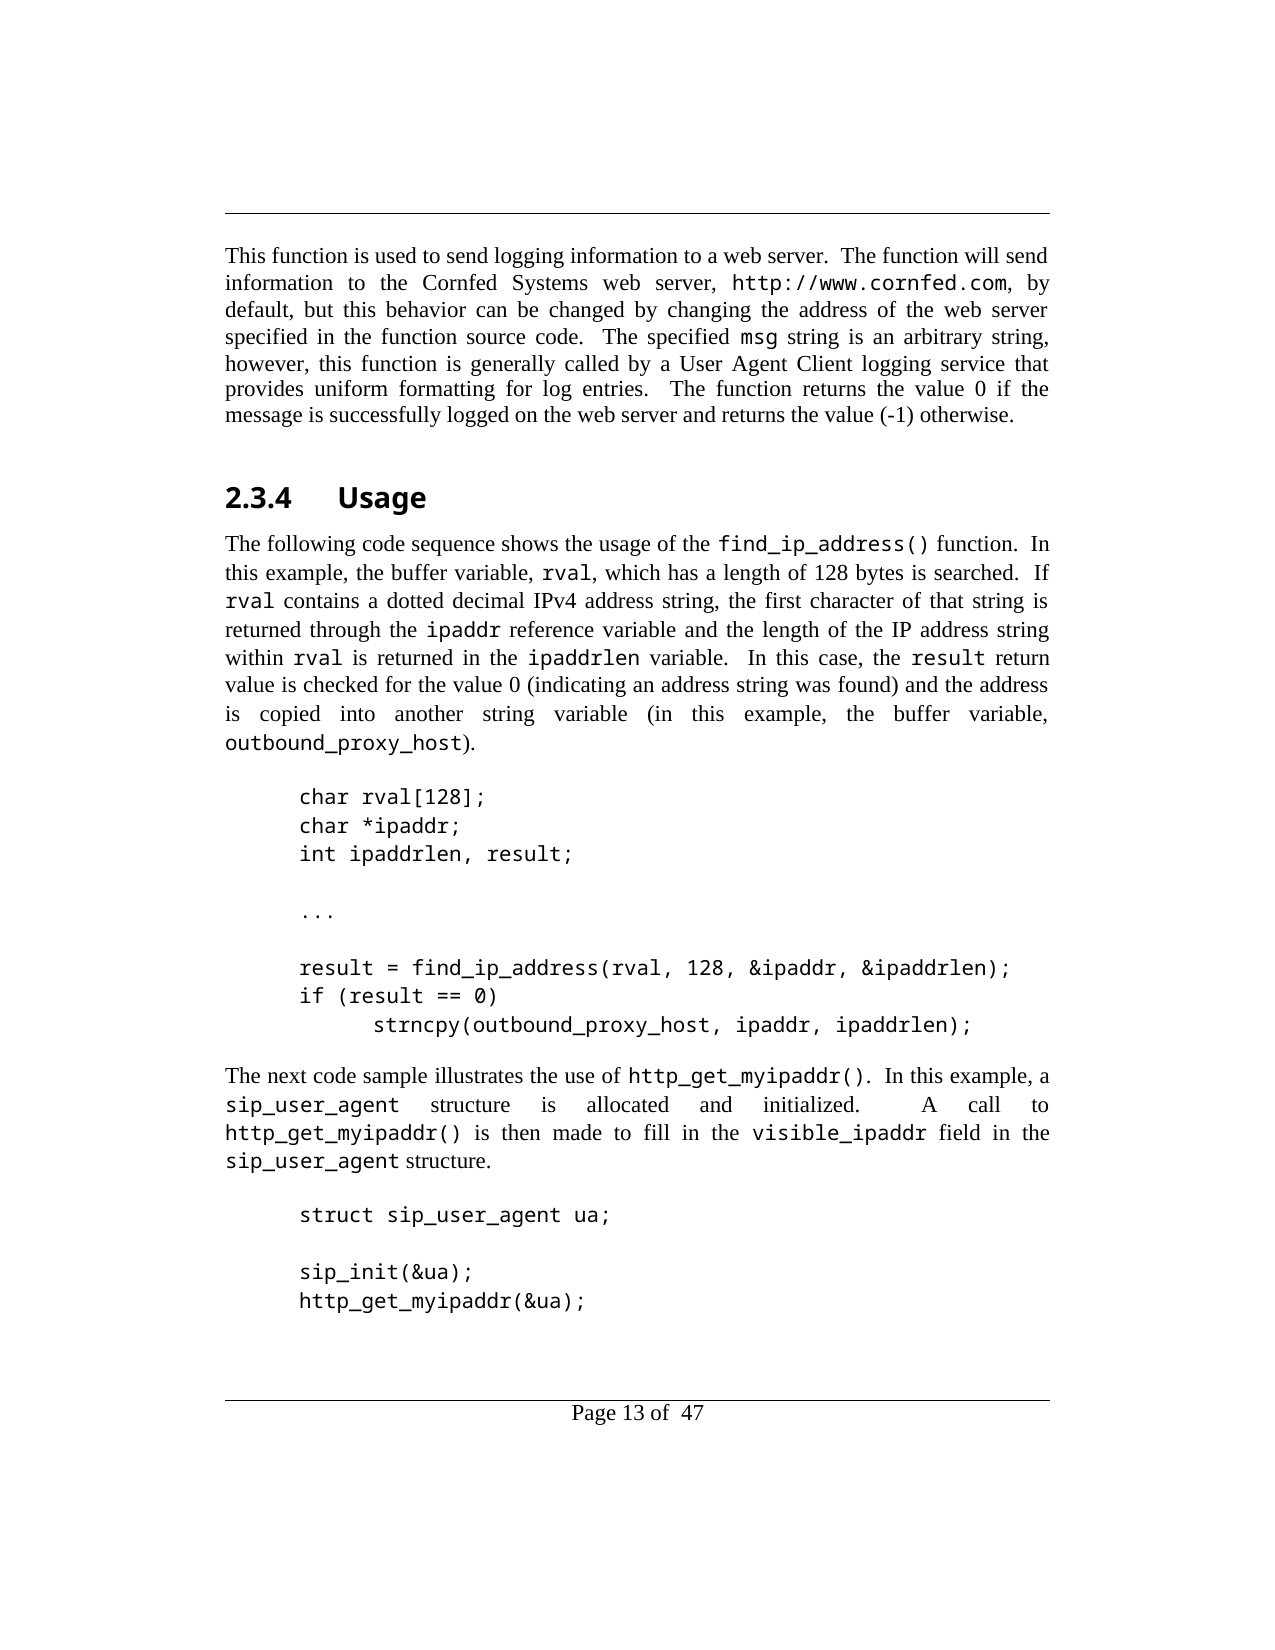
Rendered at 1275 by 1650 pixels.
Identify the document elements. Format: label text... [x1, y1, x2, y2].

text result = find_ip_address(rval, 128, &ipaddr, &ipaddrlen); [225, 953, 1050, 981]
text The next code sample illustrates the use of http_get_myipaddr(). In this example, a sip_user_agent structure is allocated and initialized. A call to http_get_myipaddr() is then made to fill in the visible_ipaddr field in the sip_user_agent structure. [225, 1061, 1050, 1175]
text int ipaddrlen, result; [225, 839, 1050, 868]
text The following code sequence shows the usage of the find_ip_address() function. In this example, the buffer variable, rval, which has a length of 128 bytes is searched. If rval contains a dotted decimal IPv4 address string, the first character of that string is returned through the ipaddr reference variable and the length of the IP address string within rval is returned in the ipaddrlen variable. In this case, the result return value is checked for the value 0 (indicating an address string was found) and the address is copied into another string variable (in this example, the buffer variable, outbound_proxy_host). [225, 529, 1050, 757]
text char *ipaddr; [225, 811, 1050, 839]
text struct sip_user_agent ua; [225, 1201, 1050, 1229]
text char rval[128]; [225, 782, 1050, 811]
text strncpy(outbound_proxy_host, ipaddr, ipaddrlen); [225, 1010, 1050, 1038]
text http_get_myipaddr(&ua); [225, 1286, 1050, 1314]
text if (result == 0) [225, 981, 1050, 1010]
subtitle Usage [225, 477, 1050, 517]
text This function is used to send logging information to a web server. The function will send information to the Cornfed Systems web server, http://www.cornfed.com, by default, but this behavior can be changed by changing the address of the web server specified in the function source code. The specified msg string is an arbitrary string, however, this function is generally called by a User Agent Client logging service that provides uniform formatting for log entries. The function returns the value 0 if the message is successfully logged on the web server and returns the value (-1) otherwise. [225, 243, 1050, 427]
text ... [225, 896, 1050, 924]
text sip_init(&ua); [225, 1257, 1050, 1286]
